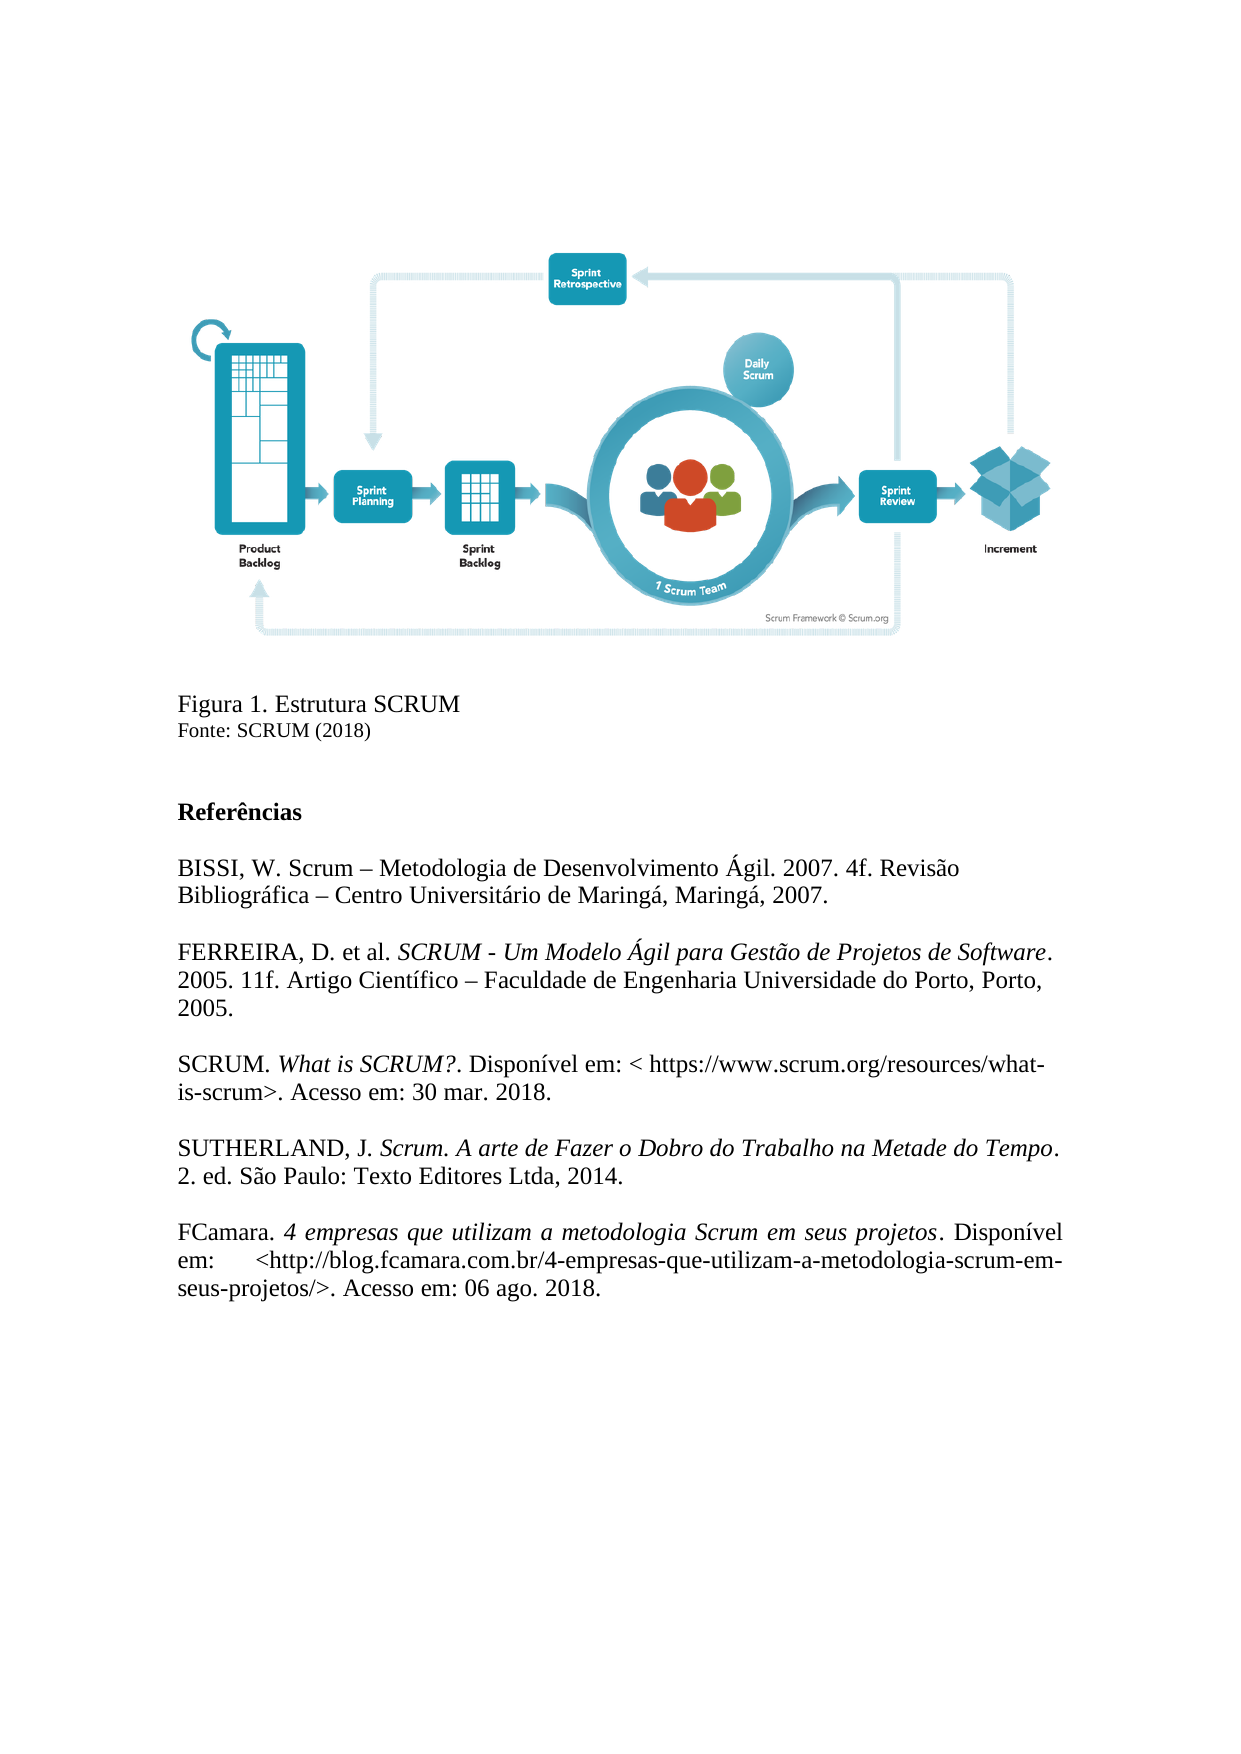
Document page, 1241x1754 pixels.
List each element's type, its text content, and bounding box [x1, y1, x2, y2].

text BISSI, W. Scrum – Metodologia de Desenvolvimento Ágil. 2007. 4f. Revisão Bibliográfica – Centro Universitário de Maringá, Maringá, 2007. [177, 853, 1063, 909]
text FCamara. 4 empresas que utilizam a metodologia Scrum em seus projetos. Disponível em: <http://blog.fcamara.com.br/4-empresas-que-utilizam-a-metodologia-scrum-em-seus-projetos/>. Acesso em: 06 ago. 2018. [177, 1218, 1063, 1302]
picture [177, 206, 1063, 677]
text Referências [177, 797, 1063, 825]
text FERREIRA, D. et al. SCRUM - Um Modelo Ágil para Gestão de Projetos de Software. 2005. 11f. Artigo Científico – Faculdade de Engenharia Universidade do Porto, Porto, 2005. [177, 937, 1063, 1022]
text Figura 1. Estrutura SCRUM [177, 690, 1063, 718]
text SCRUM. What is SCRUM?. Disponível em: < https://www.scrum.org/resources/what-is-scrum>. Acesso em: 30 mar. 2018. [177, 1049, 1063, 1106]
text SUTHERLAND, J. Scrum. A arte de Fazer o Dobro do Trabalho na Metade do Tempo. 2. ed. São Paulo: Texto Editores Ltda, 2014. [177, 1134, 1063, 1190]
text Fonte: SCRUM (2018) [177, 718, 1063, 741]
